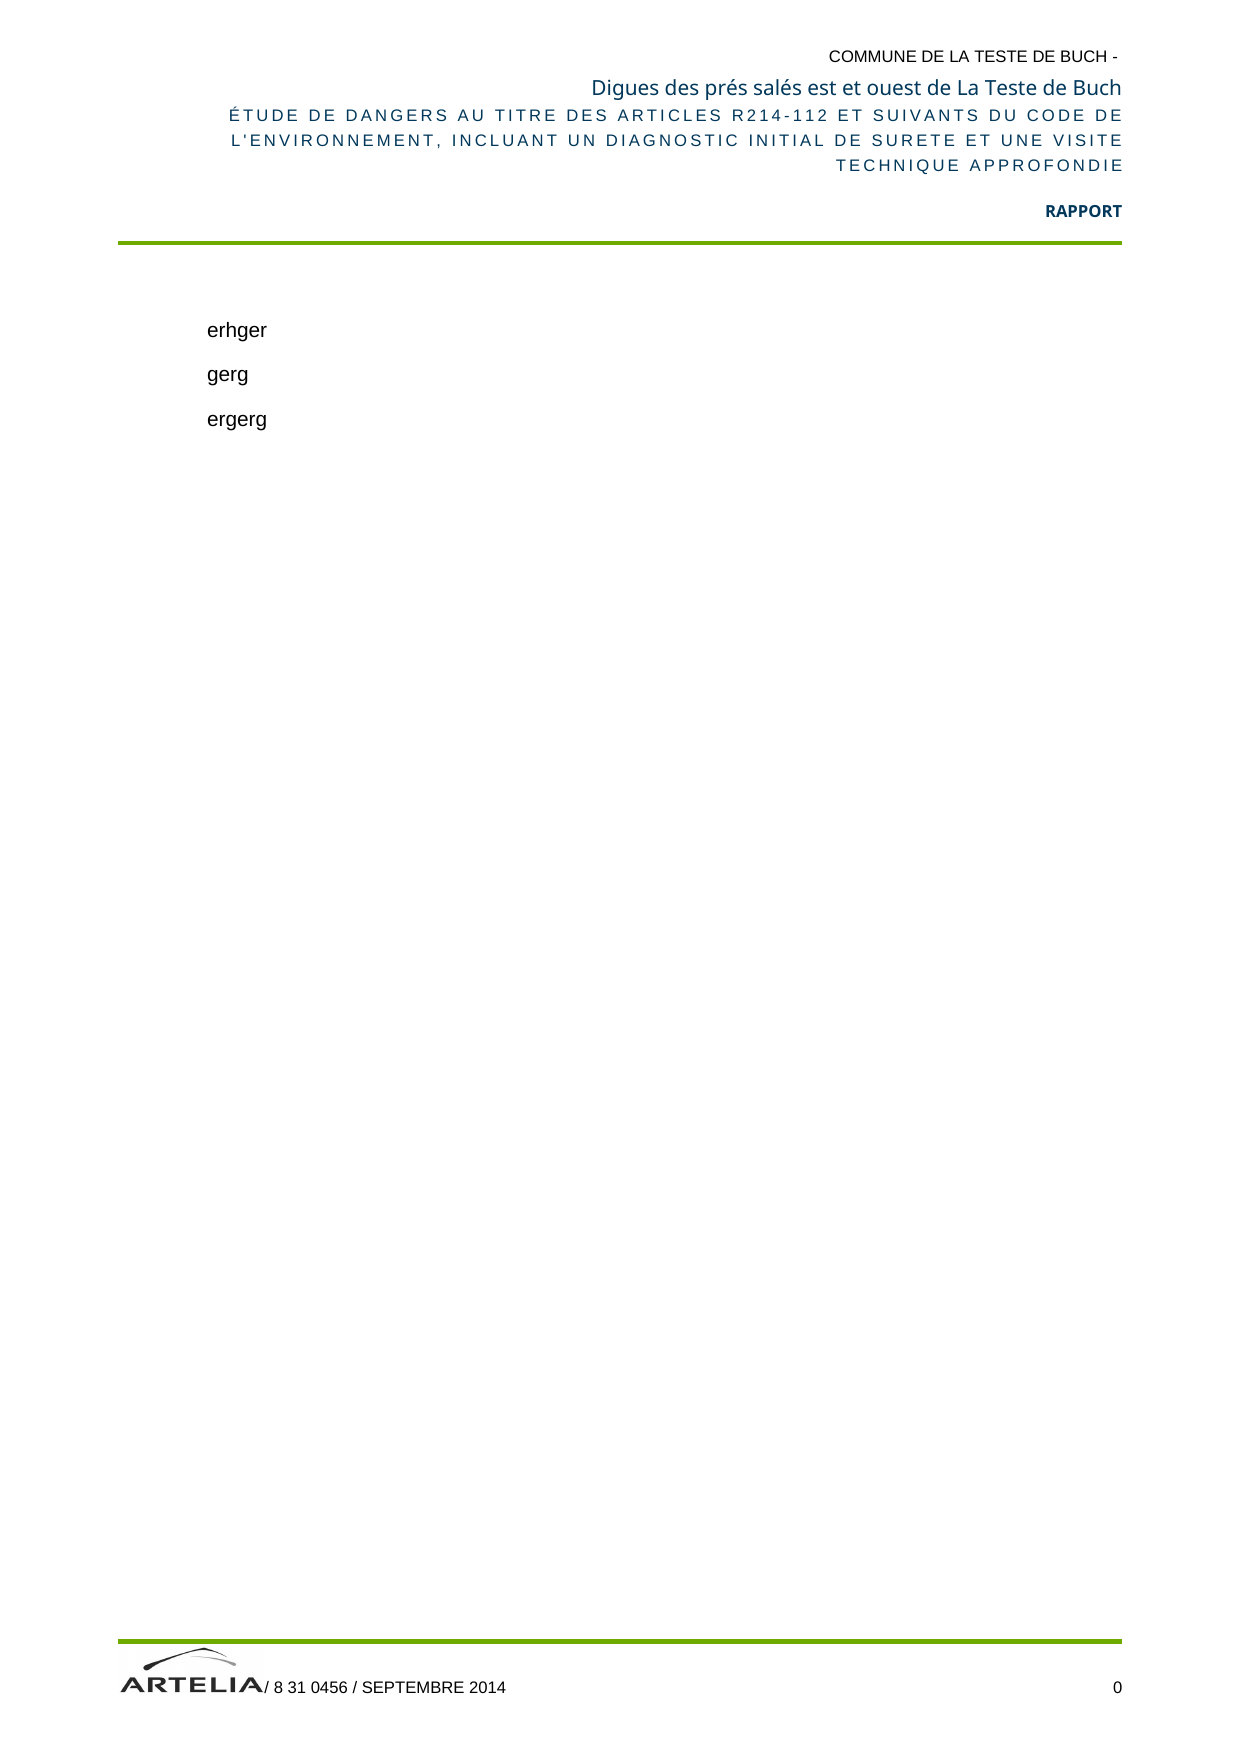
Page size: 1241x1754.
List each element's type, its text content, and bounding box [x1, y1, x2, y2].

text gerg [207, 362, 1122, 386]
text ergerg [207, 407, 1122, 431]
text erhger [207, 317, 1122, 341]
